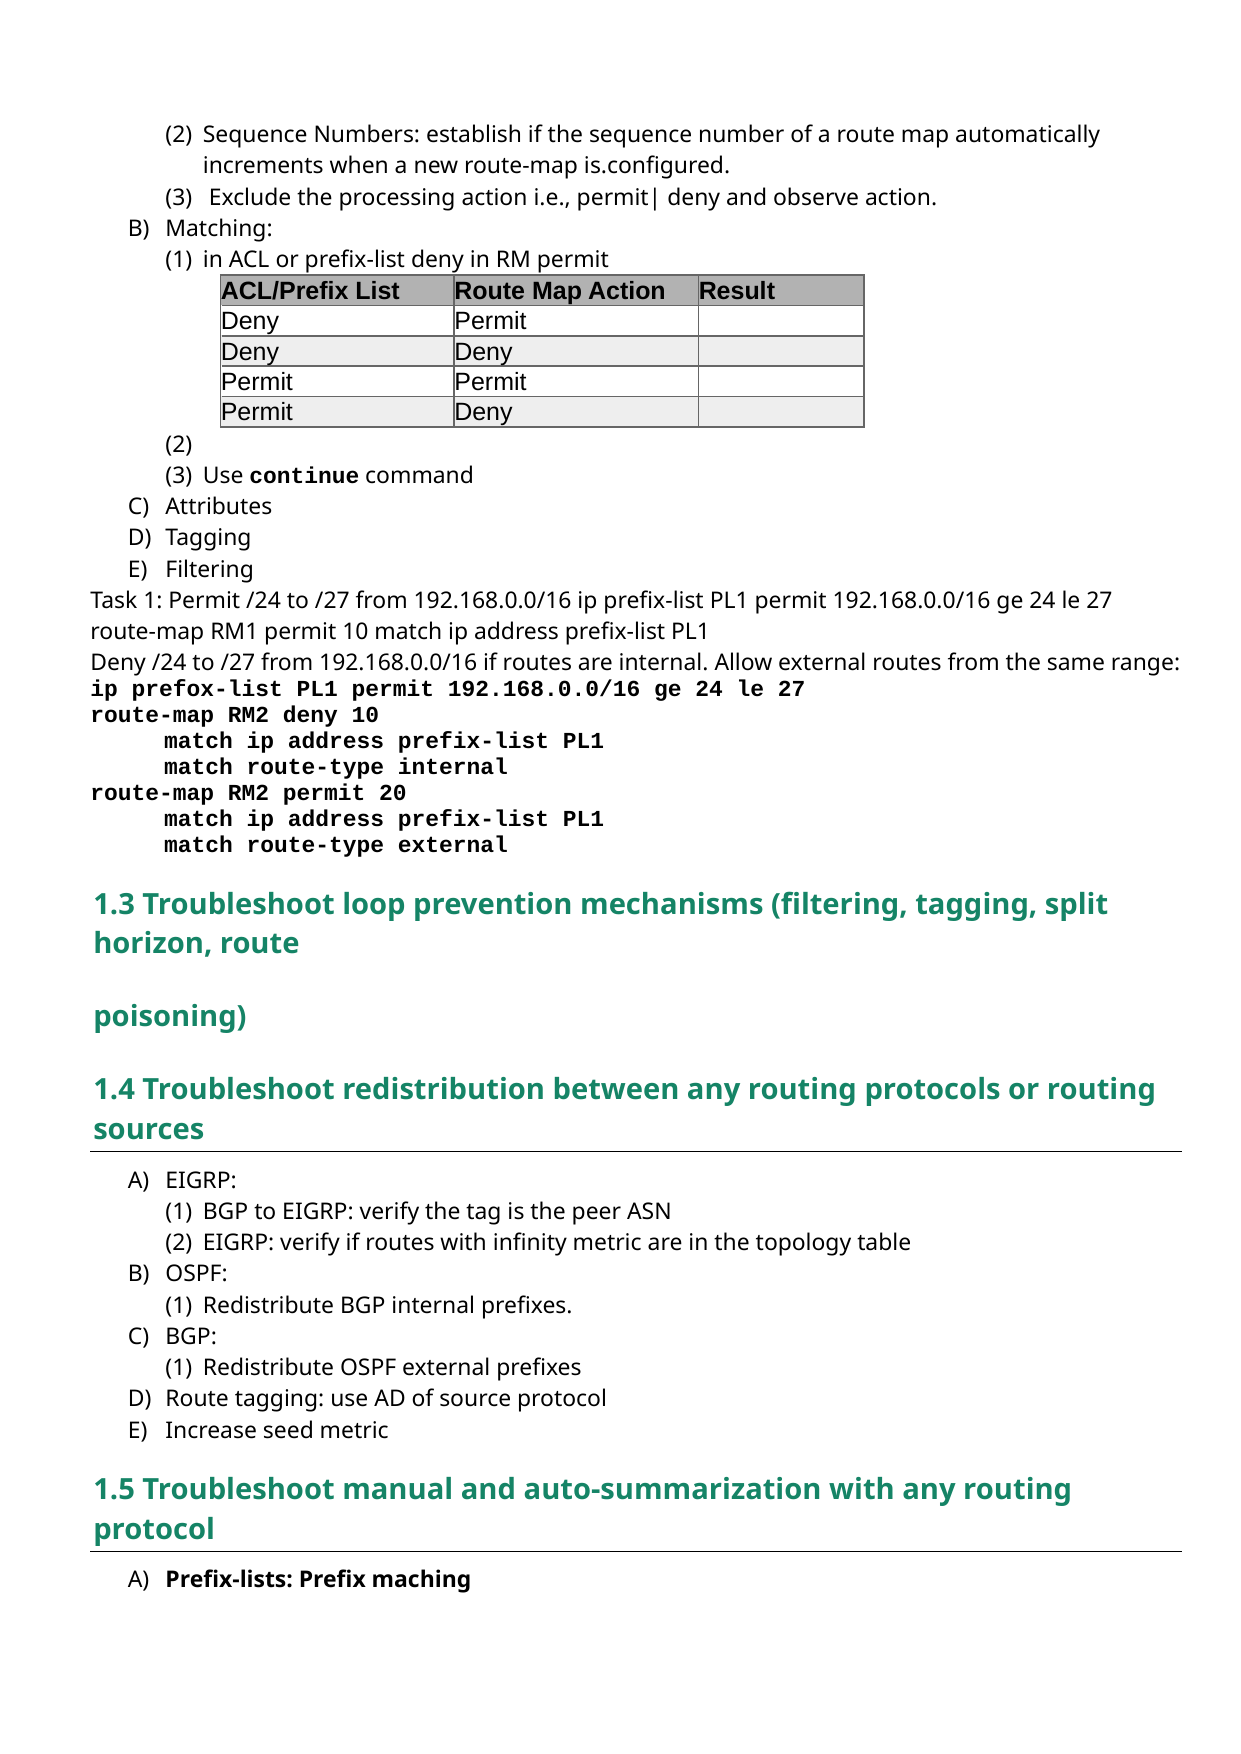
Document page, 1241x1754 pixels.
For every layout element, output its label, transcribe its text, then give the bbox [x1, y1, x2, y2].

text Task 1: Permit /24 to /27 from 192.168.0.0/16 ip prefix-list PL1 permit 192.168.0.0/16 ge 24 le 27 route-map RM1 permit 10 match ip address prefix-list PL1 [90, 584, 1182, 646]
list OSPF: [128, 1257, 1182, 1288]
list BGP to EIGRP: verify the tag is the peer ASN [165, 1195, 1182, 1226]
list in ACL or prefix-list deny in RM permit [165, 243, 1182, 274]
table_cell Permit [221, 366, 453, 396]
list Route tagging: use AD of source protocol [128, 1382, 1182, 1413]
list Increase seed metric [128, 1413, 1182, 1445]
subtitle poisoning) [90, 993, 1182, 1035]
list EIGRP: verify if routes with infinity metric are in the topology table [165, 1226, 1182, 1257]
list BGP: [128, 1320, 1182, 1351]
list Filtering [128, 553, 1182, 584]
table_header Result [699, 276, 863, 305]
subtitle 1.4 Troubleshoot redistribution between any routing protocols or routing sources [90, 1066, 1182, 1151]
table_cell Permit [455, 367, 698, 396]
subtitle 1.5 Troubleshoot manual and auto-summarization with any routing protocol [90, 1466, 1182, 1551]
table_cell [699, 306, 863, 335]
table_cell [699, 337, 863, 365]
table_header ACL/Prefix List [221, 276, 453, 305]
list Redistribute BGP internal prefixes. [165, 1288, 1182, 1320]
list EIGRP: [128, 1163, 1182, 1195]
list Sequence Numbers: establish if the sequence number of a route map automatically increments when a new route-map is.configured. [165, 118, 1182, 181]
table_cell [699, 397, 863, 426]
list Exclude the processing action i.e., permit| deny and observe action. [165, 181, 1182, 212]
list Prefix-lists: Prefix maching [128, 1563, 1182, 1595]
table_cell Deny [221, 336, 453, 365]
list Tagging [128, 521, 1182, 553]
list Redistribute OSPF external prefixes [165, 1351, 1182, 1382]
list Use continue command [165, 459, 1182, 490]
table_cell Permit [455, 306, 698, 335]
list Attributes [128, 490, 1182, 521]
subtitle 1.3 Troubleshoot loop prevention mechanisms (filtering, tagging, split horizon, route [90, 880, 1182, 962]
text Deny /24 to /27 from 192.168.0.0/16 if routes are internal. Allow external routes from the same range: ip prefox-list PL1 permit 192.168.0.0/16 ge 24 le 27 route-map RM2 deny 10 match ip address prefix-list PL1 match route-type internal route-map RM2 permit 20 match ip address prefix-list PL1 match route-type external [90, 646, 1182, 859]
table_cell Deny [221, 306, 453, 335]
table_cell Deny [455, 337, 698, 365]
table_cell [699, 367, 863, 396]
table_cell Permit [221, 397, 453, 426]
table_cell Deny [455, 397, 698, 426]
table_header Route Map Action [455, 276, 698, 305]
list Matching: [128, 212, 1182, 243]
